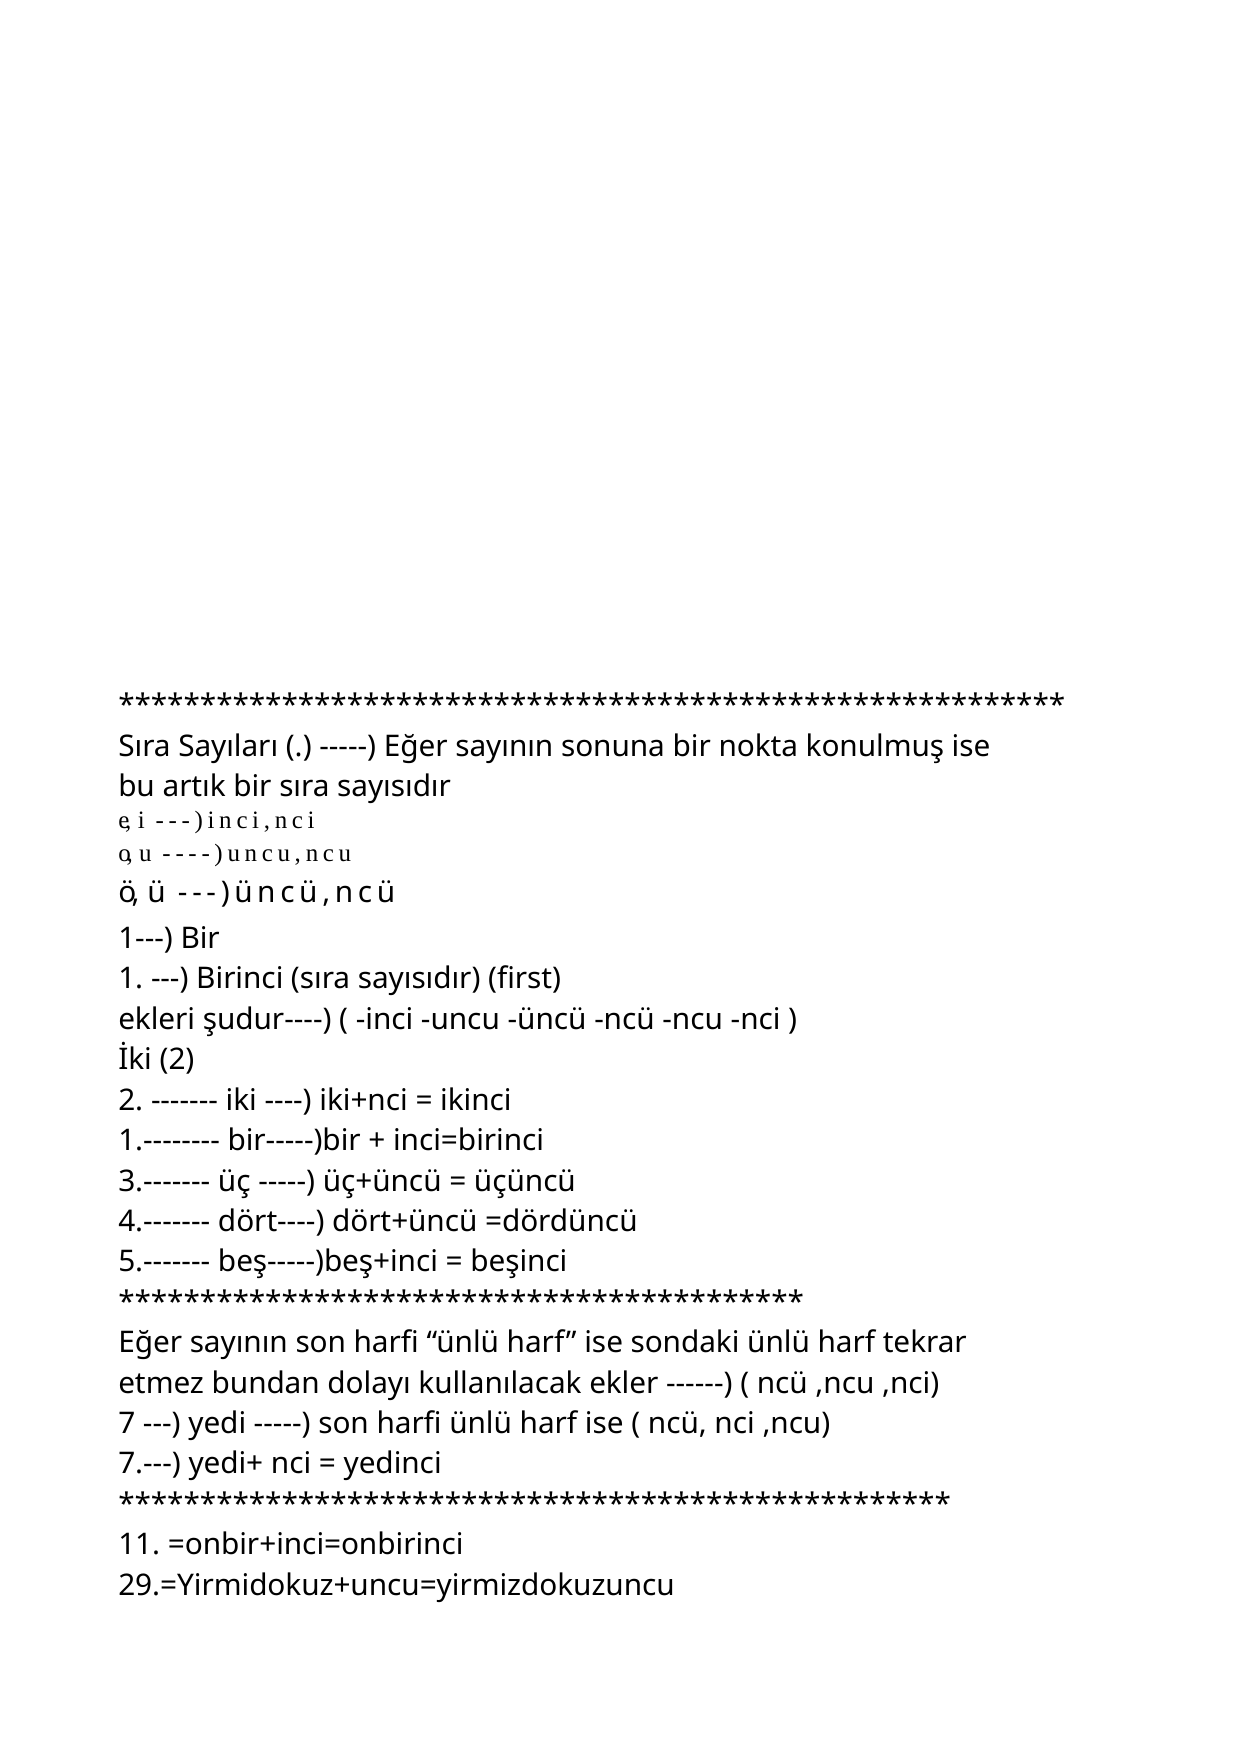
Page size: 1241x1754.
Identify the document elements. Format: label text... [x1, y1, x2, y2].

text o, u ----)uncu,ncu [118, 838, 1122, 867]
text 3.------- üç -----) üç+üncü = üçüncü [118, 1159, 1122, 1199]
text 1.-------- bir-----)bir + inci=birinci [118, 1119, 1122, 1159]
text etmez bundan dolayı kullanılacak ekler ------) ( ncü ,ncu ,nci) [118, 1361, 1122, 1402]
text bu artık bir sıra sayısıdır [118, 765, 1122, 805]
text 29.=Yirmidokuz+uncu=yirmizdokuzuncu [118, 1563, 1122, 1604]
text ****************************************** [118, 1280, 1122, 1321]
text 2. ------- iki ----) iki+nci = ikinci [118, 1078, 1122, 1119]
text 1---) Bir [118, 917, 1122, 957]
text 5.------- beş-----)beş+inci = beşinci [118, 1240, 1122, 1280]
text *************************************************** [118, 1482, 1122, 1523]
text İki (2) [118, 1038, 1122, 1078]
text 1. ---) Birinci (sıra sayısıdır) (first) [118, 957, 1122, 997]
text ekleri şudur----) ( -inci -uncu -üncü -ncü -ncu -nci ) [118, 997, 1122, 1038]
text 7.---) yedi+ nci = yedinci [118, 1442, 1122, 1482]
text Sıra Sayıları (.) -----) Eğer sayının sonuna bir nokta konulmuş ise [118, 724, 1122, 765]
text 4.------- dört----) dört+üncü =dördüncü [118, 1199, 1122, 1240]
text Eğer sayının son harfi “ünlü harf” ise sondaki ünlü harf tekrar [118, 1321, 1122, 1361]
text 11. =onbir+inci=onbirinci [118, 1523, 1122, 1563]
text ö, ü ---)üncü,ncü [118, 871, 1122, 911]
text e, i ---)inci,nci [118, 805, 1122, 834]
text 7 ---) yedi -----) son harfi ünlü harf ise ( ncü, nci ,ncu) [118, 1402, 1122, 1442]
text ********************************************************** [118, 684, 1122, 724]
